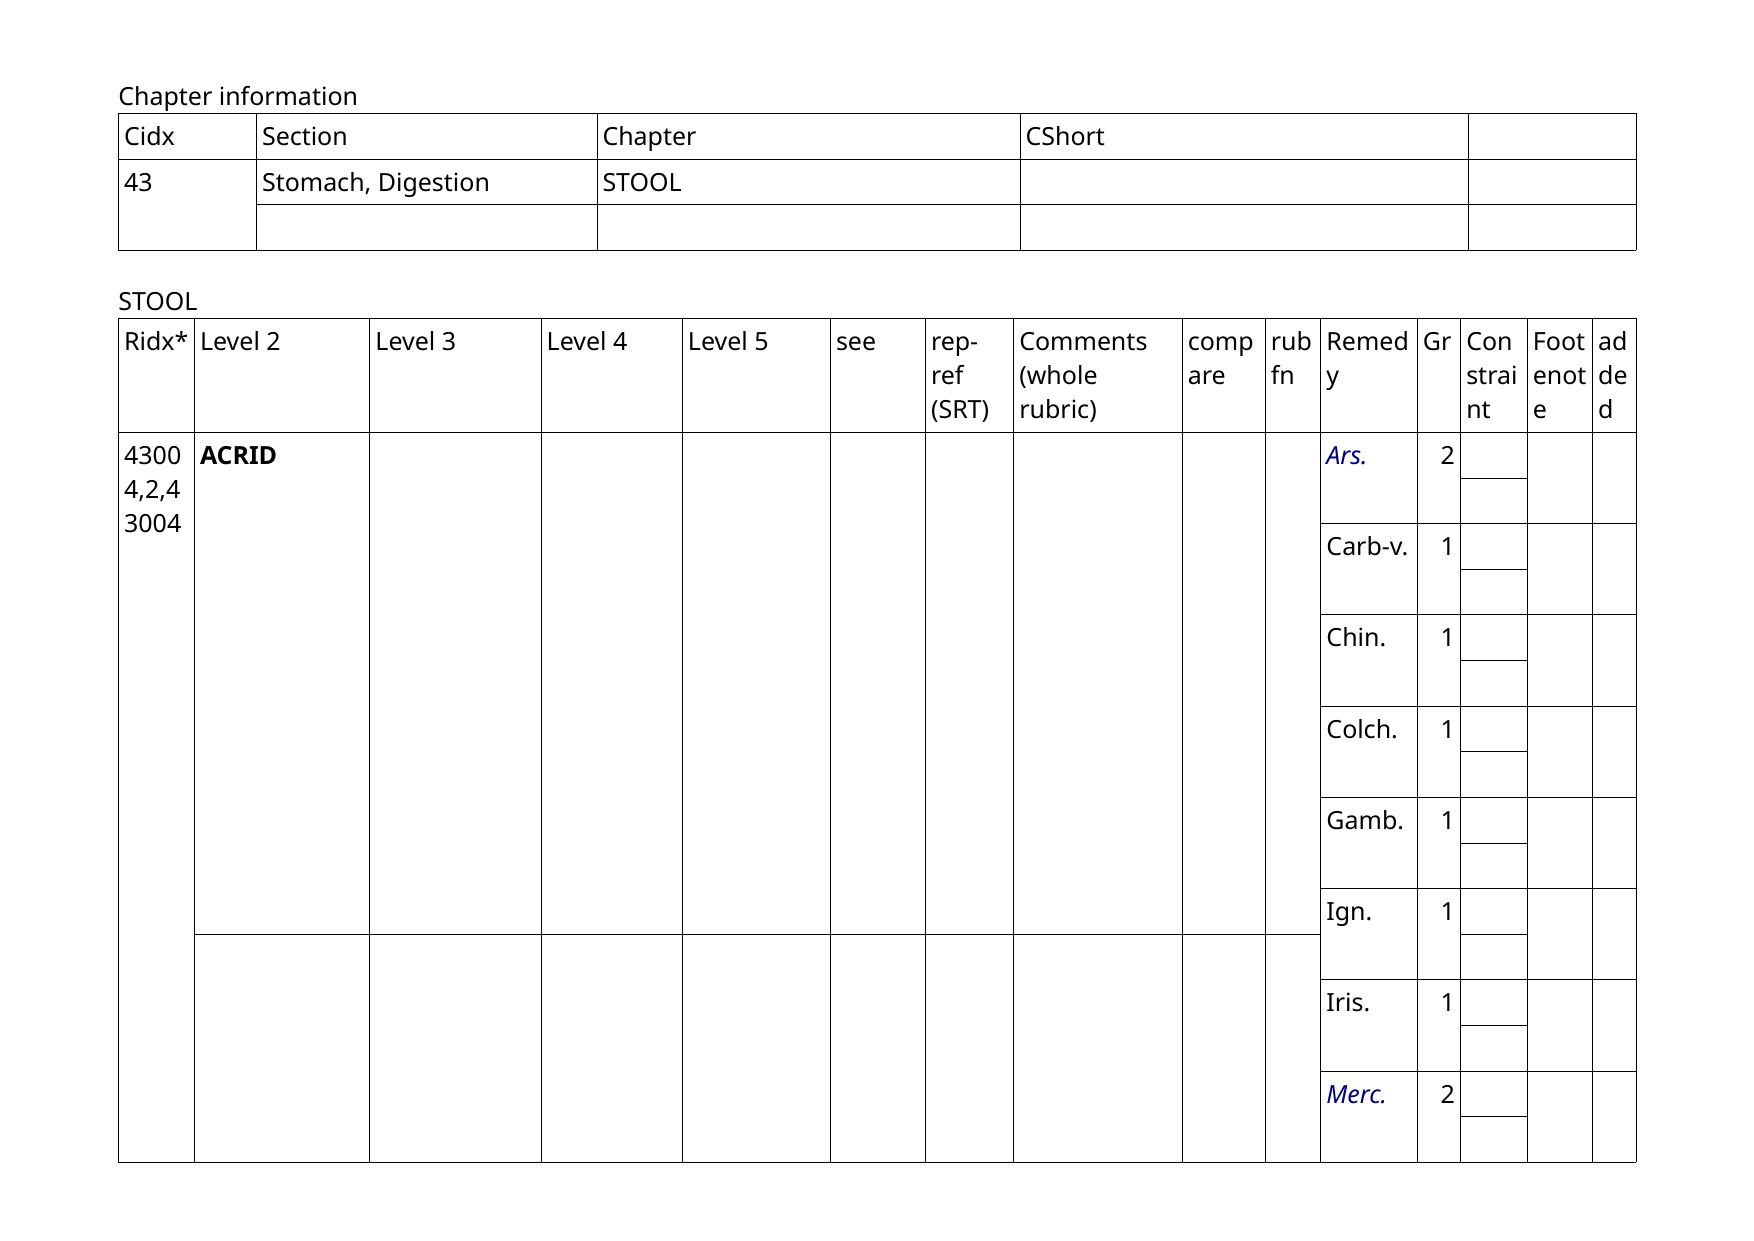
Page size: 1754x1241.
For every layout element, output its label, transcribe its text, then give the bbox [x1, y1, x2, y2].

table_cell [195, 935, 369, 1162]
table_cell Merc. [1321, 1072, 1417, 1162]
table_cell [370, 935, 541, 1162]
table_cell [1183, 935, 1265, 1162]
table_cell [1461, 844, 1527, 888]
table_cell [683, 935, 830, 1162]
table_cell STOOL [598, 160, 1020, 204]
table_cell 1 [1418, 980, 1460, 1071]
table_cell [1593, 1072, 1636, 1162]
table_header rub fn [1266, 319, 1320, 432]
table_cell [1461, 479, 1527, 523]
table_cell [1461, 1072, 1527, 1116]
table_cell [1461, 889, 1527, 934]
table_cell Chin. [1321, 615, 1417, 706]
table_cell Ign. [1321, 889, 1417, 979]
table_cell 43 [119, 160, 256, 250]
table_cell Stomach, Digestion [257, 160, 597, 204]
table_cell [683, 433, 830, 934]
table_cell 2 [1418, 433, 1460, 523]
table_cell [1461, 661, 1527, 706]
table_cell [1528, 707, 1592, 797]
table_cell [1461, 524, 1527, 569]
table_header Constraint [1461, 319, 1527, 432]
table_cell [1183, 433, 1265, 934]
table_cell [1528, 889, 1592, 979]
table_cell [1593, 433, 1636, 523]
table_header Cidx [119, 114, 256, 158]
table_cell 1 [1418, 524, 1460, 614]
table_cell [1528, 1072, 1592, 1162]
table_header Gr [1418, 319, 1460, 432]
table_header Level 4 [542, 319, 682, 432]
table_cell [1593, 707, 1636, 797]
table_cell [1461, 707, 1527, 751]
table_cell [1593, 524, 1636, 614]
table_cell Iris. [1321, 980, 1417, 1071]
table_cell [1014, 935, 1182, 1162]
table_cell [1469, 160, 1636, 204]
table_header Level 5 [683, 319, 830, 432]
table_header CShort [1021, 114, 1468, 158]
table_cell [1014, 433, 1182, 934]
table_header Comments (whole rubric) [1014, 319, 1182, 432]
table_cell [1528, 524, 1592, 614]
table_header Section [257, 114, 597, 158]
table_cell [1528, 615, 1592, 706]
table_header added [1593, 319, 1636, 432]
table_cell [1266, 433, 1320, 934]
table_cell [1528, 433, 1592, 523]
table_cell [1461, 1026, 1527, 1071]
table_cell 43004,2,43004 [119, 433, 194, 1162]
table_cell [1461, 798, 1527, 842]
table_cell [370, 433, 541, 934]
text STOOL [118, 284, 1636, 318]
table_header rep-ref (SRT) [926, 319, 1013, 432]
table_cell [1593, 980, 1636, 1071]
table_cell [542, 433, 682, 934]
table_cell [1469, 205, 1636, 250]
table_cell [1461, 935, 1527, 979]
table_cell [1461, 1117, 1527, 1162]
table_cell [831, 935, 925, 1162]
table_header compare [1183, 319, 1265, 432]
table_header Footenote [1528, 319, 1592, 432]
table_cell [831, 433, 925, 934]
table_cell [926, 433, 1013, 934]
text Chapter information [118, 79, 1636, 113]
table_cell [598, 205, 1020, 250]
table_header see [831, 319, 925, 432]
table_header [1469, 114, 1636, 158]
table_cell Ars. [1321, 433, 1417, 523]
table_cell [1528, 980, 1592, 1071]
table_cell [1593, 615, 1636, 706]
table_cell Gamb. [1321, 798, 1417, 888]
table_cell [257, 205, 597, 250]
table_header Level 3 [370, 319, 541, 432]
table_cell 1 [1418, 707, 1460, 797]
table_cell 1 [1418, 889, 1460, 979]
table_cell [1021, 205, 1468, 250]
table_cell [1461, 752, 1527, 797]
table_cell [1528, 798, 1592, 888]
table_cell 1 [1418, 615, 1460, 706]
table_cell [1461, 570, 1527, 614]
table_header Ridx* [119, 319, 194, 432]
table_cell 2 [1418, 1072, 1460, 1162]
table_header Level 2 [195, 319, 369, 432]
table_cell [1021, 160, 1468, 204]
table_cell [1461, 433, 1527, 477]
table_cell [1461, 980, 1527, 1025]
table_cell [542, 935, 682, 1162]
table_header Remedy [1321, 319, 1417, 432]
table_cell [1593, 798, 1636, 888]
table_cell [1461, 615, 1527, 660]
table_cell Carb-v. [1321, 524, 1417, 614]
table_cell acrid [195, 433, 369, 934]
table_cell [1593, 889, 1636, 979]
table_cell [1266, 935, 1320, 1162]
table_header Chapter [598, 114, 1020, 158]
table_cell [926, 935, 1013, 1162]
table_cell 1 [1418, 798, 1460, 888]
table_cell Colch. [1321, 707, 1417, 797]
